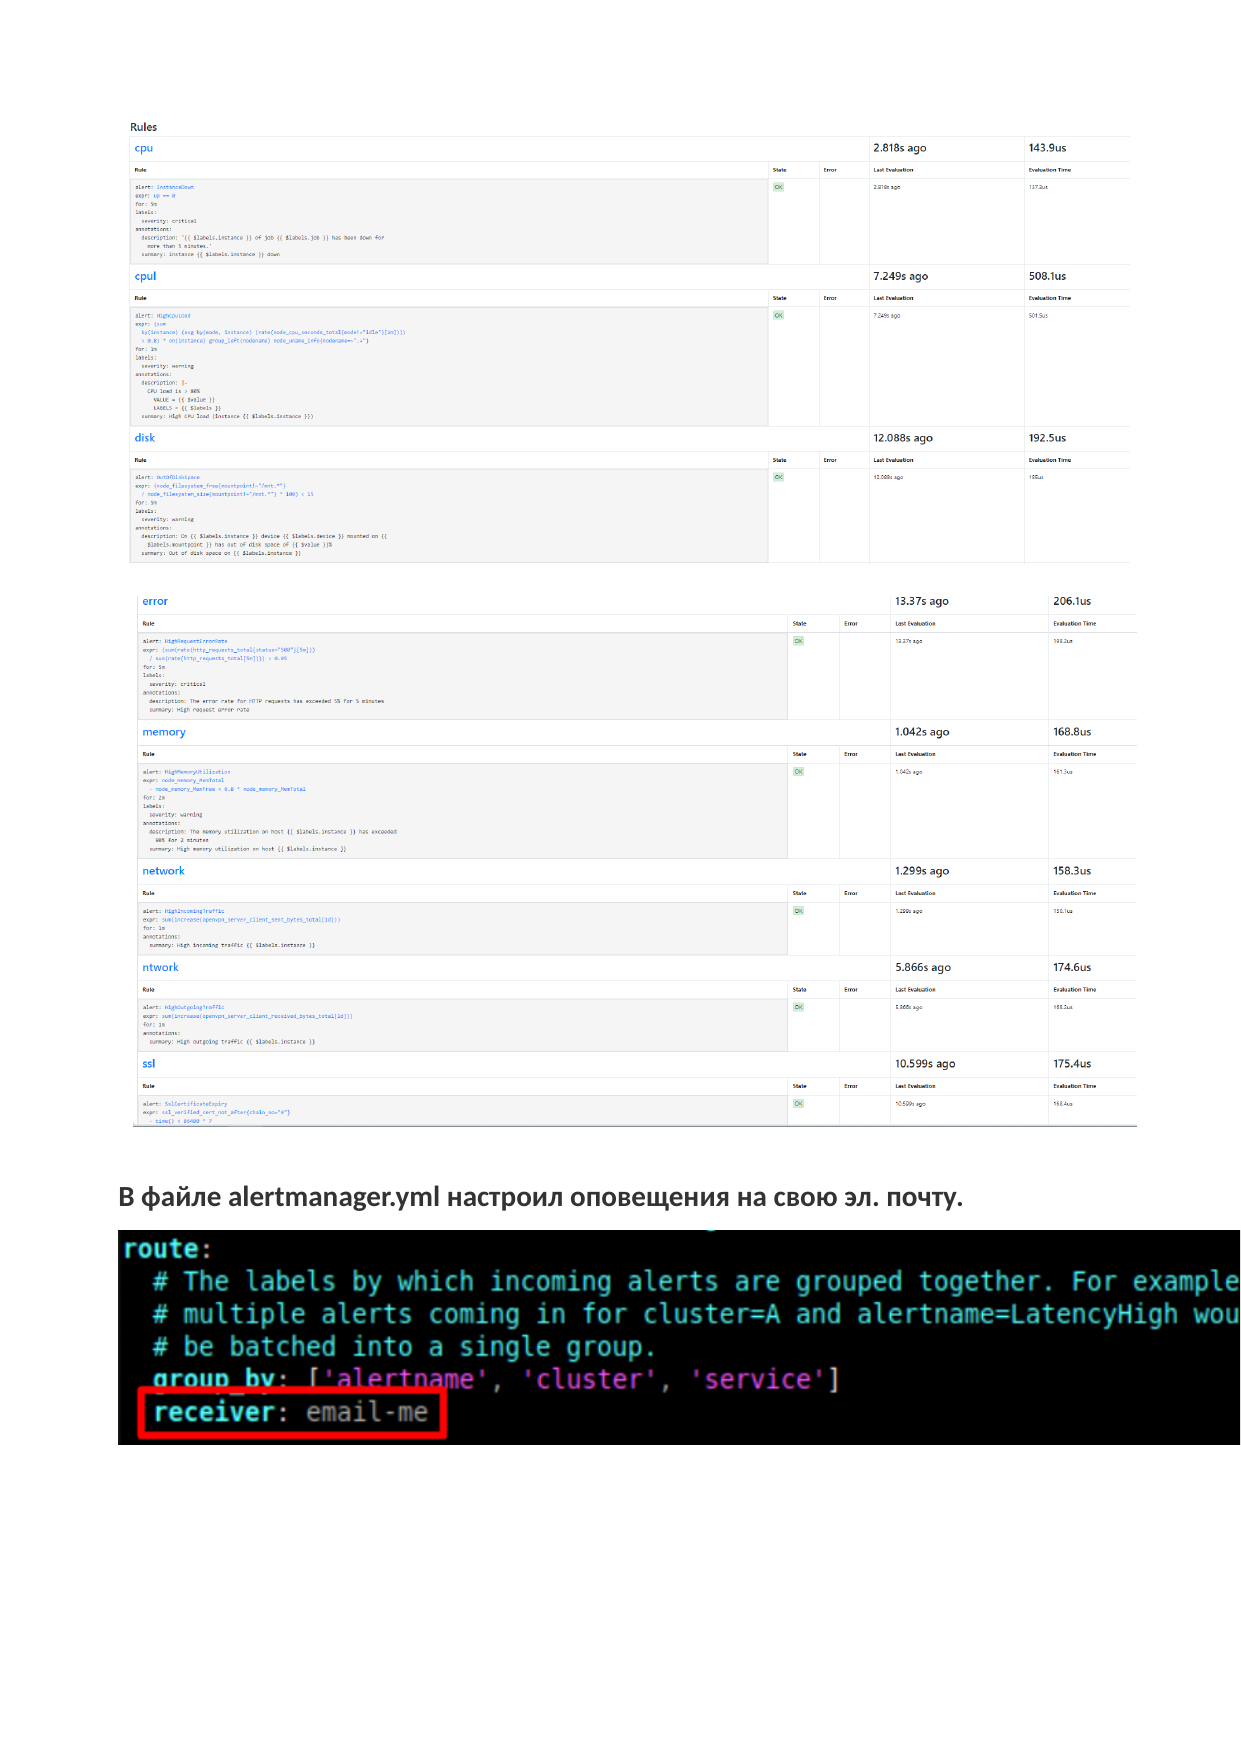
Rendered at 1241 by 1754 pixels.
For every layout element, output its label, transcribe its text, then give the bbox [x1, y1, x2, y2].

text В файле alertmanager.yml настроил оповещения на свою эл. почту. [118, 1178, 1122, 1214]
picture [133, 596, 1137, 1127]
picture [126, 121, 1131, 564]
